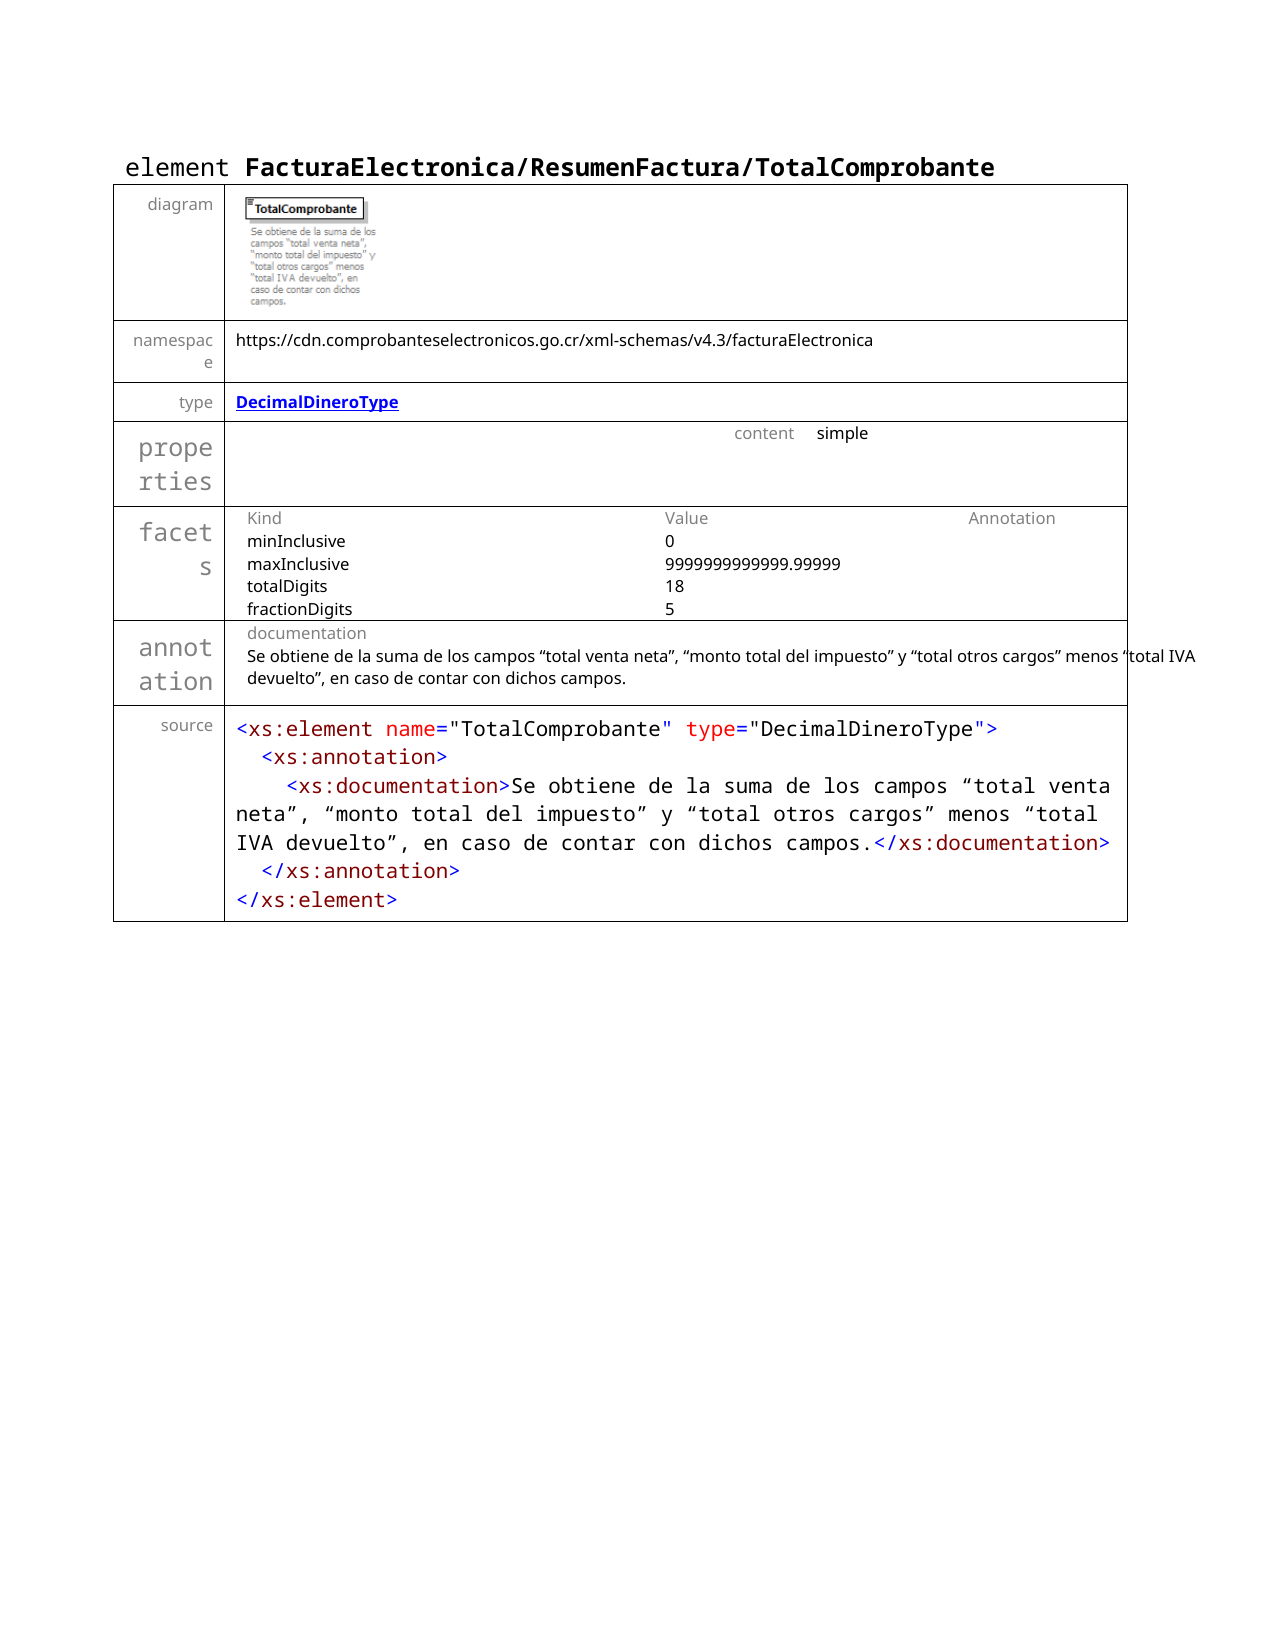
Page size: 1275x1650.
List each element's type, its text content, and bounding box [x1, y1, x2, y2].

table_cell namespace [114, 321, 224, 382]
table_cell maxInclusive [236, 552, 654, 575]
table_cell https://cdn.comprobanteselectronicos.go.cr/xml-schemas/v4.3/facturaElectronica [225, 321, 1127, 382]
table_cell [957, 598, 1127, 620]
table_cell [957, 530, 1127, 552]
table_header documentation [236, 621, 1127, 644]
table_header Annotation [957, 507, 1127, 529]
table_cell [957, 575, 1127, 598]
table_cell <xs:element name="TotalComprobante" type="DecimalDineroType"> <xs:annotation> <xs:documentation>Se obtiene de la suma de los campos “total venta neta”, “monto total del impuesto” y “total otros cargos” menos “total IVA devuelto”, en caso de contar con dichos campos.</xs:documentation> </xs:annotation> </xs:element> [225, 706, 1127, 921]
table_cell 0 [654, 530, 957, 552]
table_cell minInclusive [236, 530, 654, 552]
table_cell [225, 507, 1127, 620]
table_cell annotation [114, 621, 224, 705]
table_cell 5 [654, 598, 957, 620]
picture [235, 193, 386, 312]
table_header diagram [114, 185, 224, 319]
table_cell [225, 422, 1127, 506]
table_header content [236, 422, 805, 445]
table_cell [957, 552, 1127, 575]
table_header [225, 185, 1127, 319]
text element FacturaElectronica/ResumenFactura/TotalComprobante [125, 150, 1150, 184]
table_header simple [805, 422, 1127, 445]
table_cell totalDigits [236, 575, 654, 598]
table_cell facets [114, 507, 224, 620]
table_cell fractionDigits [236, 598, 654, 620]
table_cell DecimalDineroType [225, 383, 1127, 421]
table_cell 9999999999999.99999 [654, 552, 957, 575]
table_header Value [654, 507, 957, 529]
table_cell [225, 621, 1127, 705]
table_cell properties [114, 422, 224, 506]
table_cell source [114, 706, 224, 921]
table_cell Se obtiene de la suma de los campos “total venta neta”, “monto total del impuesto” y “total otros cargos” menos “total IVA devuelto”, en caso de contar con dichos campos. [236, 644, 1127, 689]
table_cell type [114, 383, 224, 421]
table_cell 18 [654, 575, 957, 598]
table_header Kind [236, 507, 654, 529]
